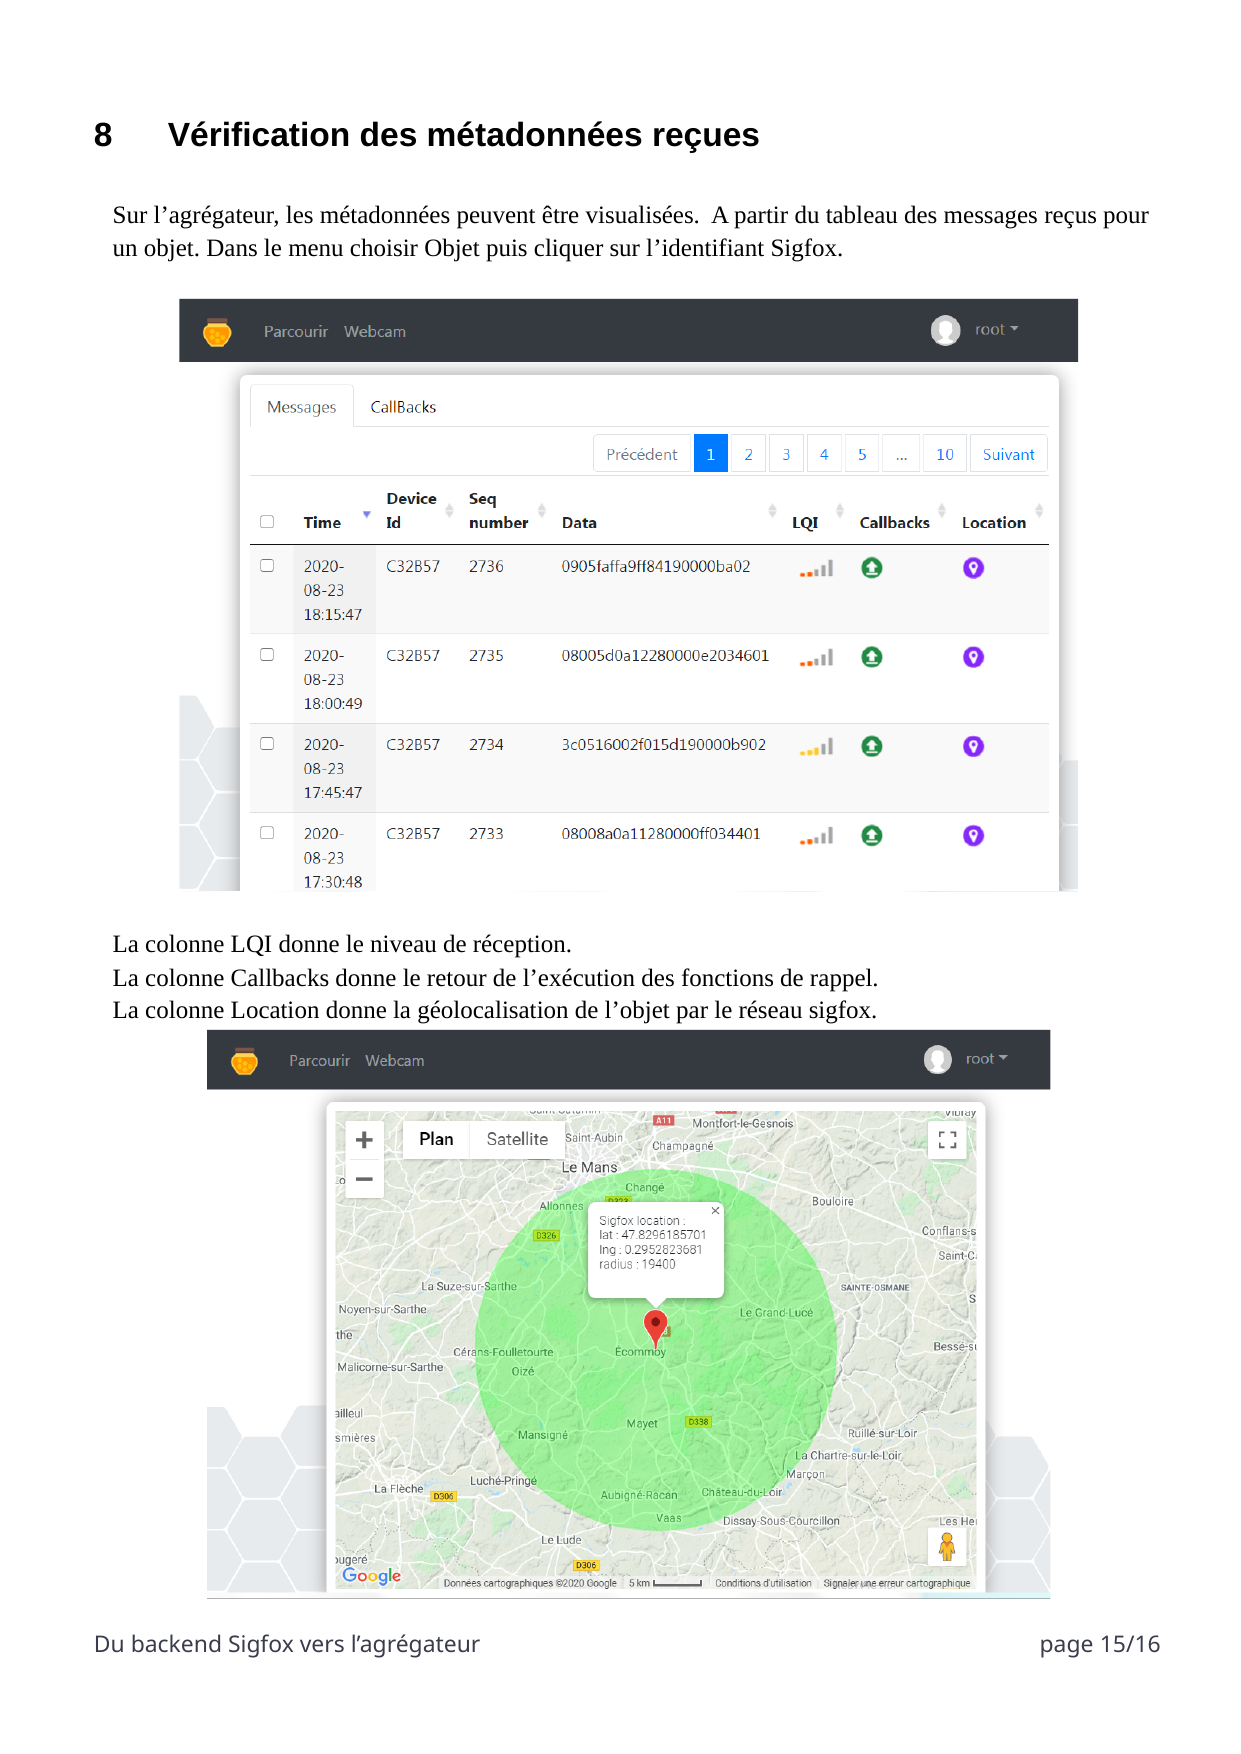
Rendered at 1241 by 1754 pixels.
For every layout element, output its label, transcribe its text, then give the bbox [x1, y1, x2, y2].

subtitle Vérification des métadonnées reçues [94, 115, 1164, 154]
text La colonne Callbacks donne le retour de l’exécution des fonctions de rappel. [112, 963, 1164, 991]
text La colonne Location donne la géolocalisation de l’objet par le réseau sigfox. [112, 996, 1164, 1024]
text La colonne LQI donne le niveau de réception. [112, 929, 1164, 958]
text Sur l’agrégateur, les métadonnées peuvent être visualisées. A partir du tableau des messages reçus pour un objet. Dans le menu choisir Objet puis cliquer sur l’identifiant Sigfox. [112, 200, 1164, 261]
picture [207, 1028, 1051, 1599]
picture [179, 298, 1079, 892]
